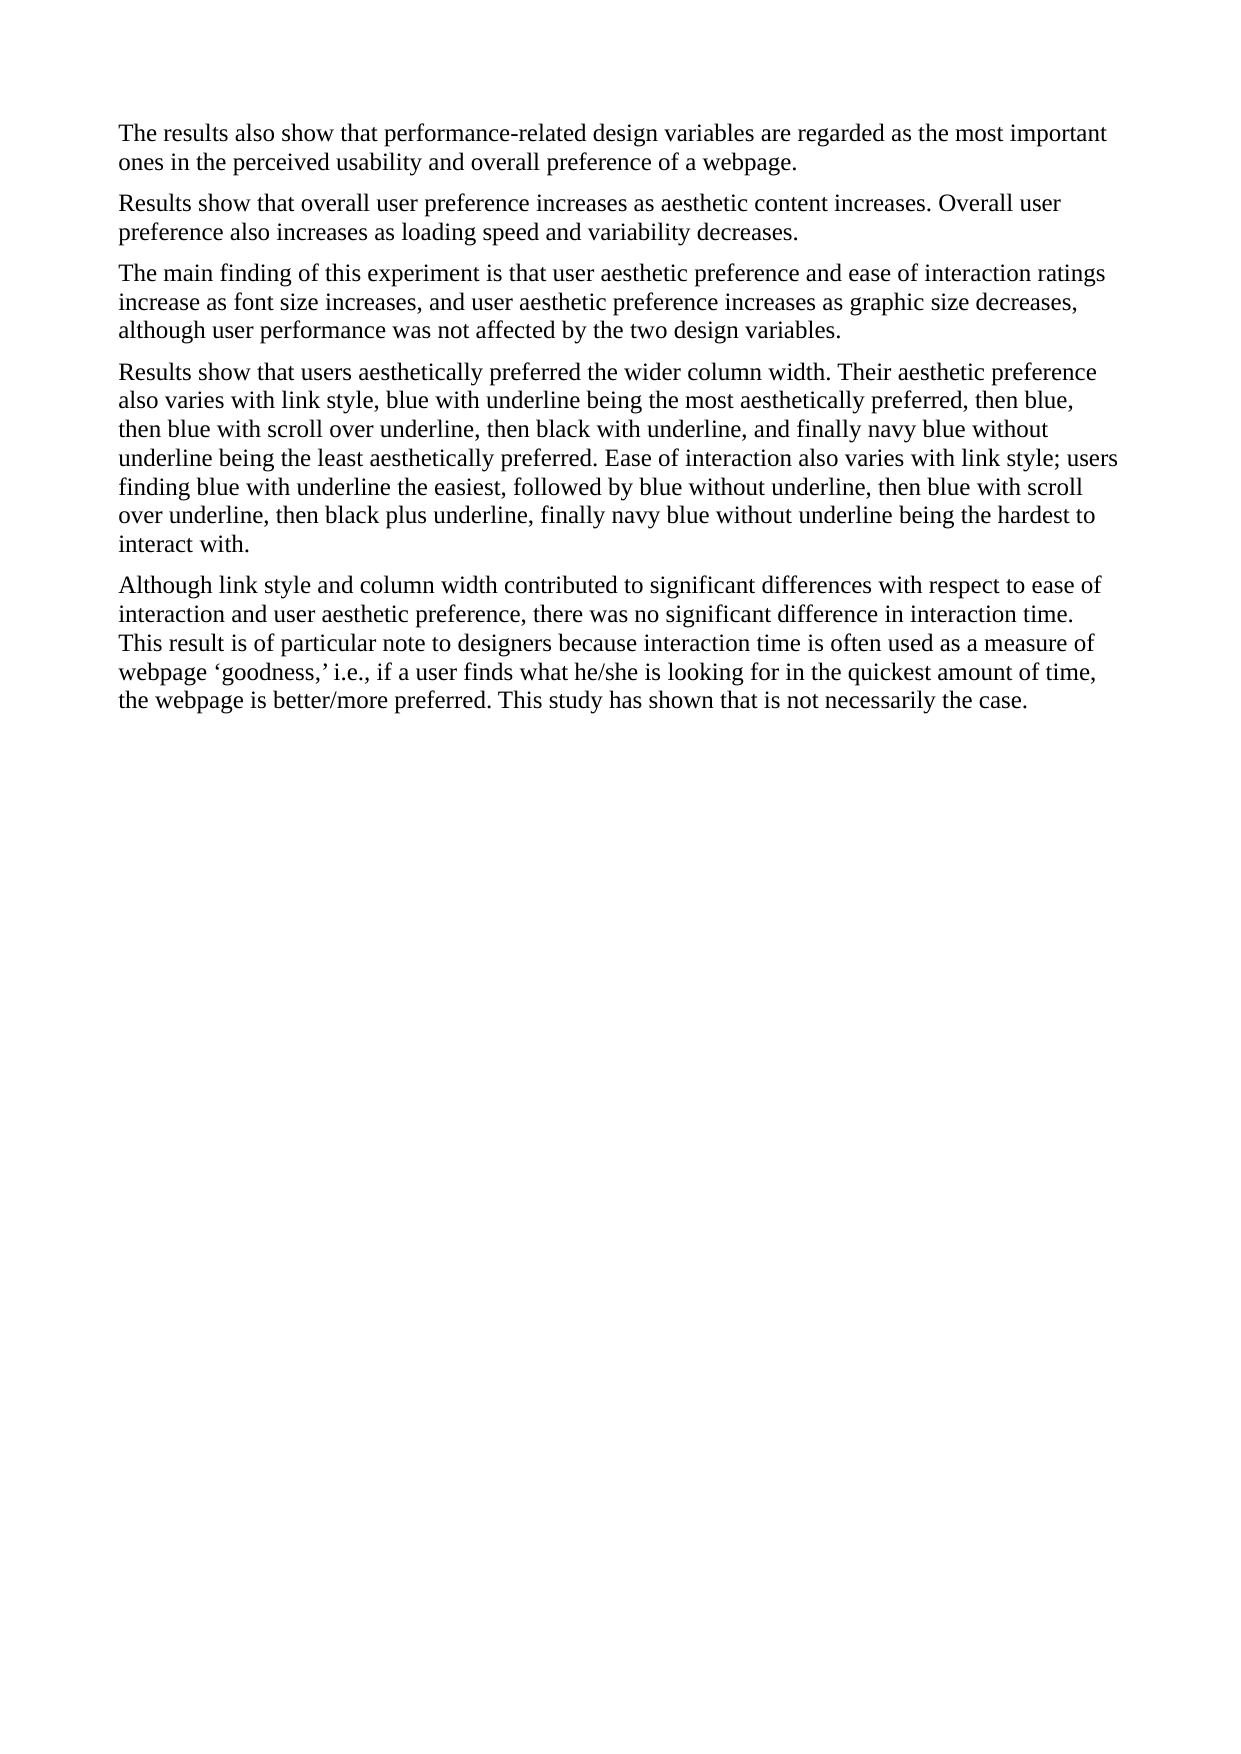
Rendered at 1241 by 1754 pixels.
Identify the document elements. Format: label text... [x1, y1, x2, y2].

text Results show that users aesthetically preferred the wider column width. Their aesthetic preference also varies with link style, blue with underline being the most aesthetically preferred, then blue, then blue with scroll over underline, then black with underline, and finally navy blue without underline being the least aesthetically preferred. Ease of interaction also varies with link style; users finding blue with underline the easiest, followed by blue without underline, then blue with scroll over underline, then black plus underline, finally navy blue without underline being the hardest to interact with. [118, 357, 1122, 558]
text The main finding of this experiment is that user aesthetic preference and ease of interaction ratings increase as font size increases, and user aesthetic preference increases as graphic size decreases, although user performance was not affected by the two design variables. [118, 258, 1122, 344]
text Results show that overall user preference increases as aesthetic content increases. Overall user preference also increases as loading speed and variability decreases. [118, 188, 1122, 246]
text Although link style and column width contributed to significant differences with respect to ease of interaction and user aesthetic preference, there was no significant difference in interaction time. This result is of particular note to designers because interaction time is often used as a measure of webpage ‘goodness,’ i.e., if a user finds what he/she is looking for in the quickest amount of time, the webpage is better/more preferred. This study has shown that is not necessarily the case. [118, 571, 1122, 714]
text The results also show that performance-related design variables are regarded as the most important ones in the perceived usability and overall preference of a webpage. [118, 118, 1122, 176]
